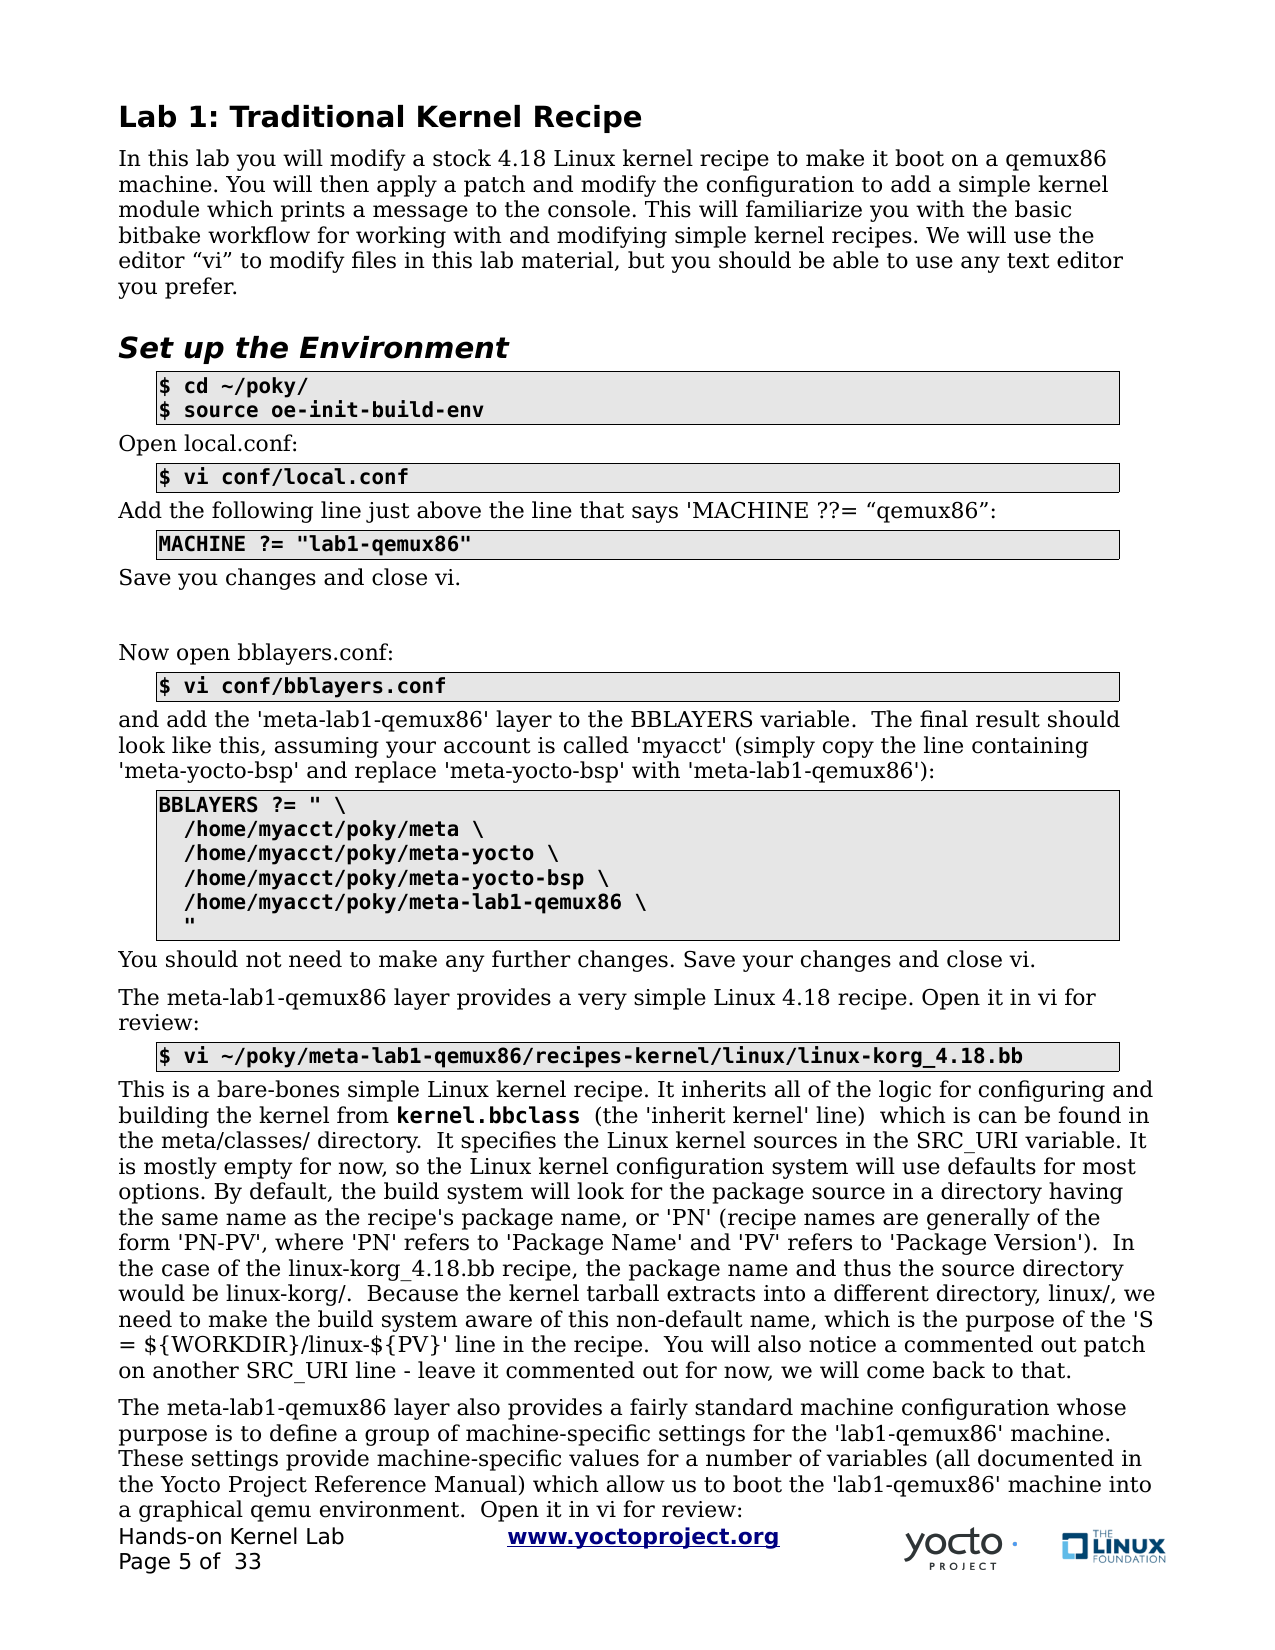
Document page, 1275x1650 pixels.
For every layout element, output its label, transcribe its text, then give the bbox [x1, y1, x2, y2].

text The meta-lab1-qemux86 layer also provides a fairly standard machine configuration whose purpose is to define a group of machine-specific settings for the 'lab1-qemux86' machine. These settings provide machine-specific values for a number of variables (all documented in the Yocto Project Reference Manual) which allow us to boot the 'lab1-qemux86' machine into a graphical qemu environment. Open it in vi for review: [118, 1396, 1157, 1523]
subtitle Set up the Environment [118, 331, 1157, 365]
text $ vi ~/poky/meta-lab1-qemux86/recipes-kernel/linux/linux-korg_4.18.bb [157, 1043, 1119, 1071]
text Now open bblayers.conf: [118, 640, 1157, 666]
text $ vi conf/bblayers.conf [157, 673, 1119, 701]
text $ vi conf/local.conf [157, 464, 1119, 492]
text and add the 'meta-lab1-qemux86' layer to the BBLAYERS variable. The final result should look like this, assuming your account is called 'myacct' (simply copy the line containing 'meta-yocto-bsp' and replace 'meta-yocto-bsp' with 'meta-lab1-qemux86'): [118, 707, 1157, 784]
text This is a bare-bones simple Linux kernel recipe. It inherits all of the logic for configuring and building the kernel from kernel.bbclass (the 'inherit kernel' line) which is can be found in the meta/classes/ directory. It specifies the Linux kernel sources in the SRC_URI variable. It is mostly empty for now, so the Linux kernel configuration system will use defaults for most options. By default, the build system will look for the package source in a directory having the same name as the recipe's package name, or 'PN' (recipe names are generally of the form 'PN-PV', where 'PN' refers to 'Package Name' and 'PV' refers to 'Package Version'). In the case of the linux-korg_4.18.bb recipe, the package name and thus the source directory would be linux-korg/. Because the kernel tarball extracts into a different directory, linux/, we need to make the build system aware of this non-default name, which is the purpose of the 'S = ${WORKDIR}/linux-${PV}' line in the recipe. You will also notice a commented out patch on another SRC_URI line - leave it commented out for now, we will come back to that. [118, 1077, 1157, 1383]
text Save you changes and close vi. [118, 565, 1157, 591]
text $ cd ~/poky/ [157, 372, 1119, 396]
subtitle Lab 1: Traditional Kernel Recipe [118, 101, 1157, 134]
text BBLAYERS ?= " \ [157, 791, 1119, 814]
text In this lab you will modify a stock 4.18 Linux kernel recipe to make it boot on a qemux86 machine. You will then apply a patch and modify the configuration to add a simple kernel module which prints a message to the console. This will familiarize you with the basic bitbake workflow for working with and modifying simple kernel recipes. We will use the editor “vi” to modify files in this lab material, but you should be able to use any text editor you prefer. [118, 147, 1157, 300]
text $ source oe-init-build-env [157, 396, 1119, 424]
text /home/myacct/poky/meta-lab1-qemux86 \ [157, 887, 1119, 911]
text Add the following line just above the line that says 'MACHINE ??= “qemux86”: [118, 498, 1157, 524]
text /home/myacct/poky/meta \ [157, 814, 1119, 839]
text Open local.conf: [118, 431, 1157, 457]
text MACHINE ?= "lab1-qemux86" [157, 531, 1119, 559]
text " [157, 911, 1119, 940]
text /home/myacct/poky/meta-yocto \ [157, 839, 1119, 863]
text /home/myacct/poky/meta-yocto-bsp \ [157, 863, 1119, 887]
text You should not need to make any further changes. Save your changes and close vi. [118, 947, 1157, 972]
text The meta-lab1-qemux86 layer provides a very simple Linux 4.18 recipe. Open it in vi for review: [118, 984, 1157, 1036]
